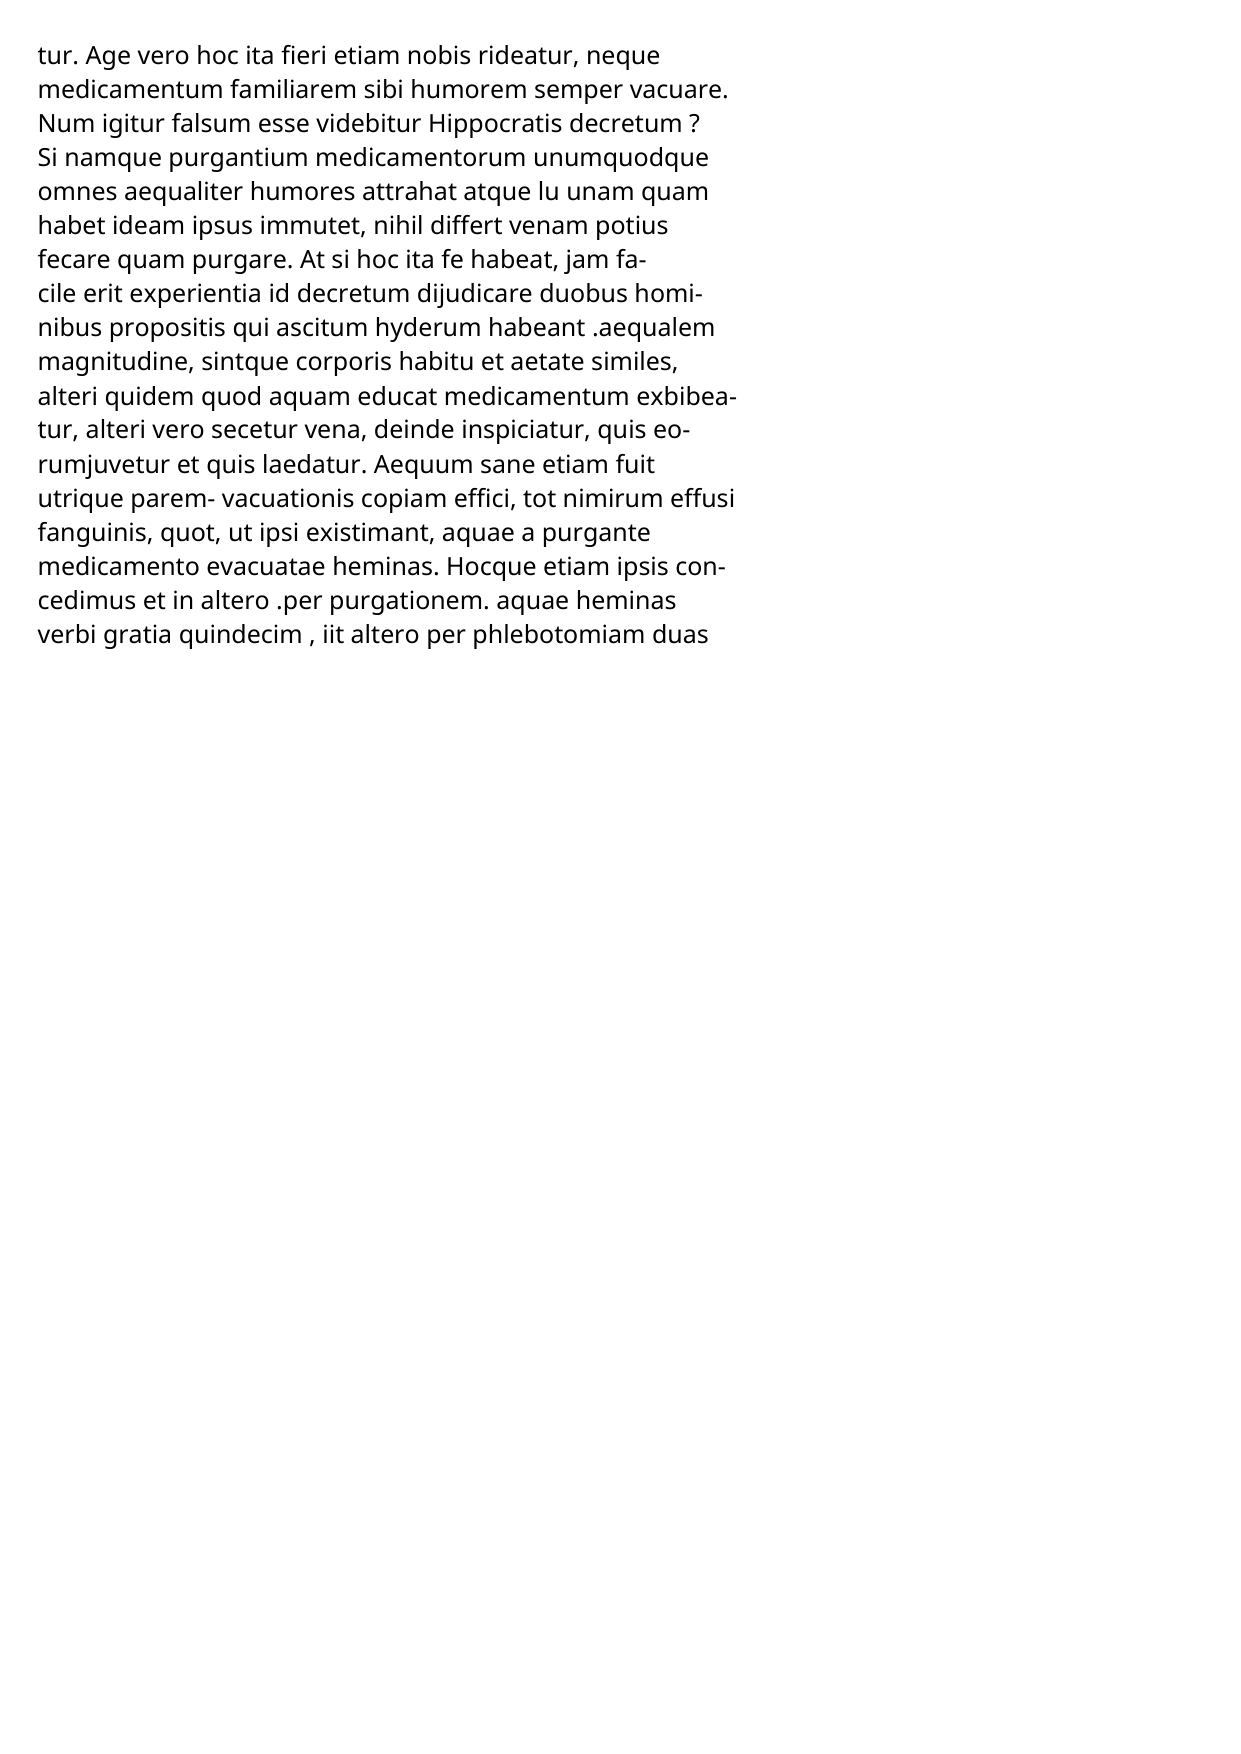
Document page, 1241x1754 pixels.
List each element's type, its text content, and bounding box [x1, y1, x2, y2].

text tur. Age vero hoc ita fieri etiam nobis rideatur, neque medicamentum familiarem sibi humorem semper vacuare. Num igitur falsum esse videbitur Hippocratis decretum ? Si namque purgantium medicamentorum unumquodque omnes aequaliter humores attrahat atque lu unam quam habet ideam ipsus immutet, nihil differt venam potius fecare quam purgare. At si hoc ita fe habeat, jam fa- cile erit experientia id decretum dijudicare duobus homi- nibus propositis qui ascitum hyderum habeant .aequalem magnitudine, sintque corporis habitu et aetate similes, alteri quidem quod aquam educat medicamentum exbibea- tur, alteri vero secetur vena, deinde inspiciatur, quis eo- rumjuvetur et quis laedatur. Aequum sane etiam fuit utrique parem- vacuationis copiam effici, tot nimirum effusi fanguinis, quot, ut ipsi existimant, aquae a purgante medicamento evacuatae heminas. Hocque etiam ipsis con- cedimus et in altero .per purgationem. aquae heminas verbi gratia quindecim , iit altero per phlebotomiam duas [37, 37, 1203, 651]
